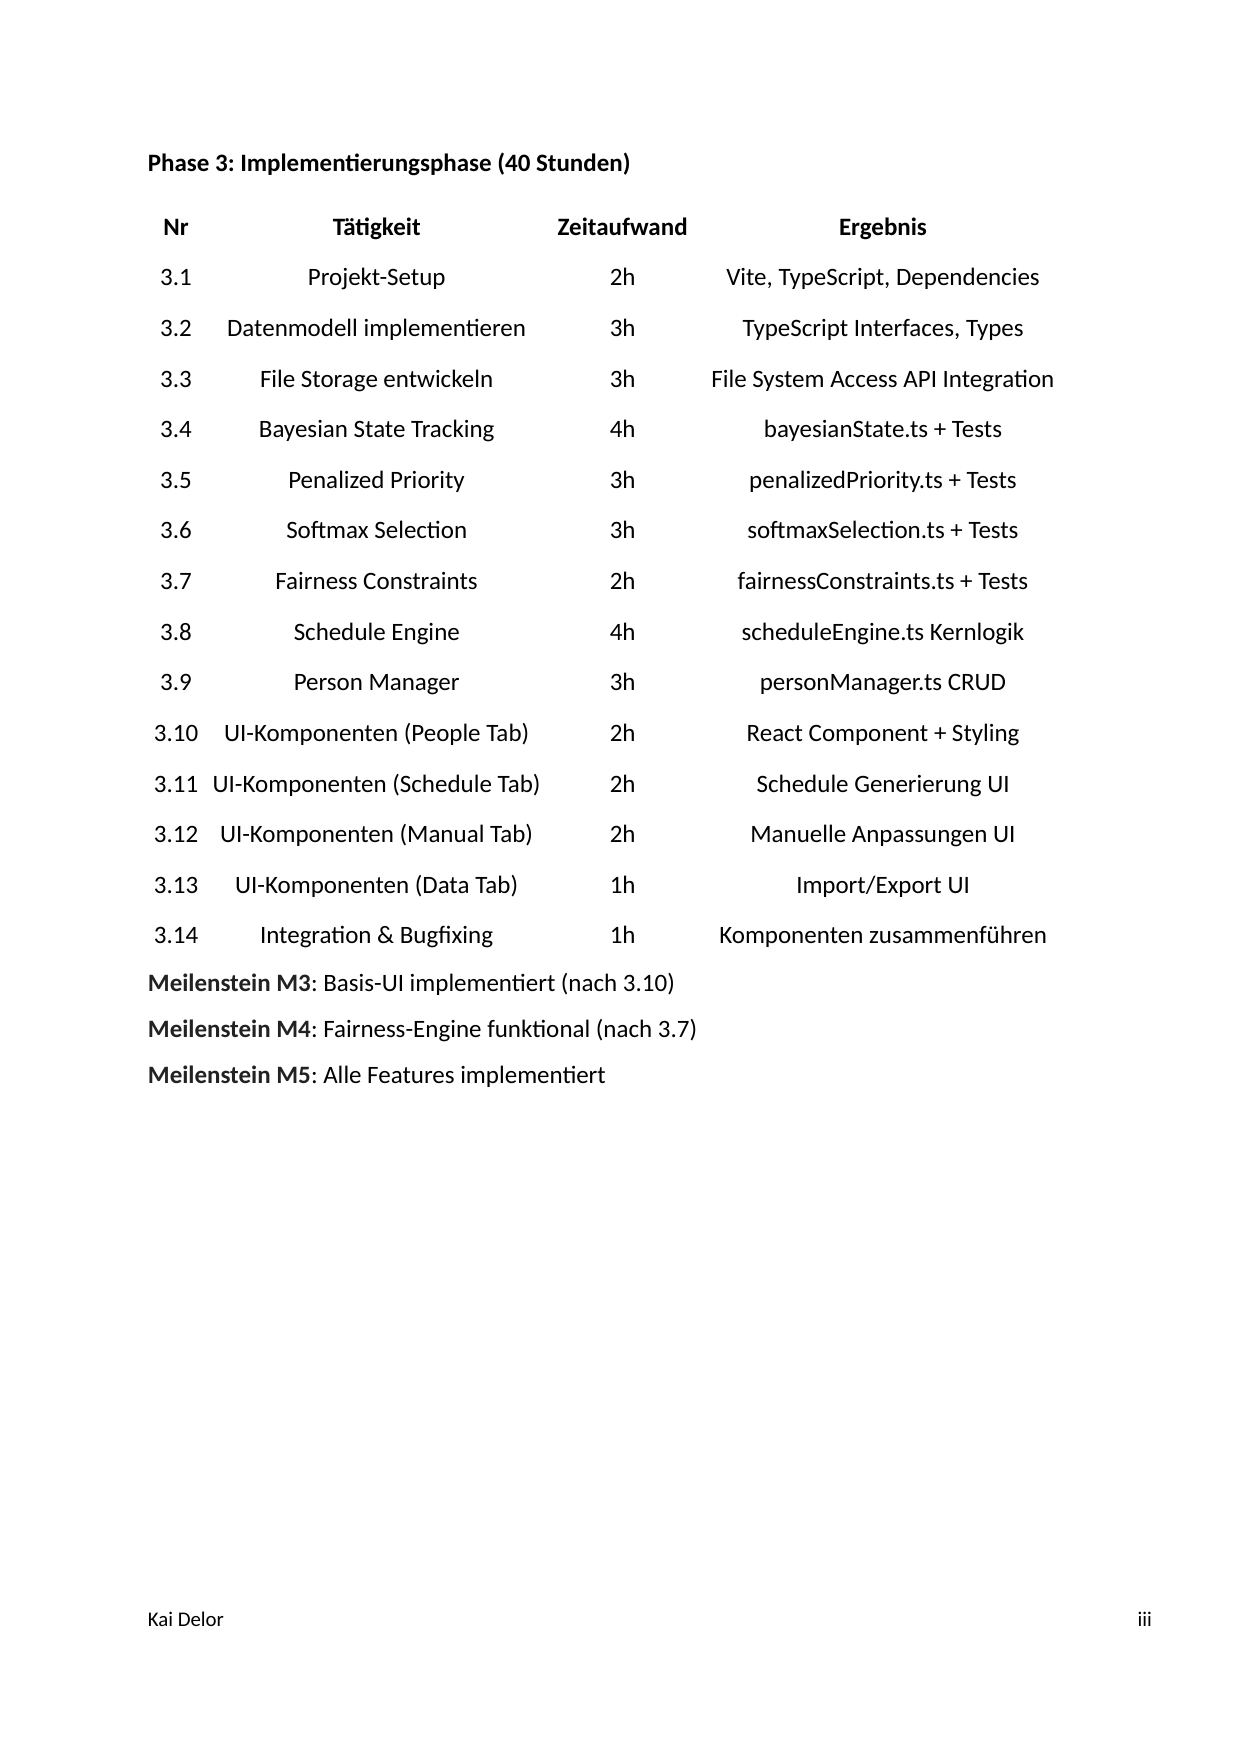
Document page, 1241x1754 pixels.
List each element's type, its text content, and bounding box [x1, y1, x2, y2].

table_cell Fairness Constraints [204, 562, 549, 613]
table_cell penalizedPriority.ts + Tests [696, 461, 1070, 512]
table_cell UI-Komponenten (Data Tab) [204, 866, 549, 917]
table_cell 3.8 [148, 613, 204, 663]
table_cell bayesianState.ts + Tests [696, 410, 1070, 461]
table_cell UI-Komponenten (Manual Tab) [204, 815, 549, 866]
table_cell Person Manager [204, 664, 549, 714]
table_cell 3.3 [148, 360, 204, 410]
table_cell softmaxSelection.ts + Tests [696, 512, 1070, 562]
table_cell 2h [549, 815, 696, 866]
table_cell personManager.ts CRUD [696, 664, 1070, 714]
table_cell 4h [549, 410, 696, 461]
table_cell 1h [549, 866, 696, 917]
table_cell 3.6 [148, 512, 204, 562]
table_cell 3h [549, 360, 696, 410]
table_cell 2h [549, 562, 696, 613]
table_cell scheduleEngine.ts Kernlogik [696, 613, 1070, 663]
table_cell Import/Export UI [696, 866, 1070, 917]
table_cell 1h [549, 917, 696, 967]
text Meilenstein M3: Basis-UI implementiert (nach 3.10) Meilenstein M4: Fairness-Engine funktional (nach 3.7) Meilenstein M5: Alle Features implementiert [148, 967, 1152, 1089]
table_cell fairnessConstraints.ts + Tests [696, 562, 1070, 613]
table_cell 3.13 [148, 866, 204, 917]
table_cell 3.7 [148, 562, 204, 613]
table_cell 3.10 [148, 714, 204, 765]
table_cell Projekt-Setup [204, 259, 549, 309]
table_cell Datenmodell implementieren [204, 309, 549, 360]
table_cell 3.2 [148, 309, 204, 360]
table_cell TypeScript Interfaces, Types [696, 309, 1070, 360]
table_cell Manuelle Anpassungen UI [696, 815, 1070, 866]
table_cell 3.5 [148, 461, 204, 512]
table_cell 3.9 [148, 664, 204, 714]
table_cell 3.1 [148, 259, 204, 309]
table_cell 3.12 [148, 815, 204, 866]
table_cell React Component + Styling [696, 714, 1070, 765]
table_cell 2h [549, 714, 696, 765]
table_cell Bayesian State Tracking [204, 410, 549, 461]
table_cell 3h [549, 461, 696, 512]
table_cell Schedule Generierung UI [696, 765, 1070, 815]
table_header Zeitaufwand [549, 208, 696, 258]
table_cell 3h [549, 664, 696, 714]
table_cell File System Access API Integration [696, 360, 1070, 410]
table_cell UI-Komponenten (People Tab) [204, 714, 549, 765]
table_cell 4h [549, 613, 696, 663]
text Phase 3: Implementierungsphase (40 Stunden) [148, 148, 1152, 178]
table_cell 3h [549, 512, 696, 562]
table_header Tätigkeit [204, 208, 549, 258]
table_header Ergebnis [696, 208, 1070, 258]
table_cell 3.14 [148, 917, 204, 967]
table_cell UI-Komponenten (Schedule Tab) [204, 765, 549, 815]
table_cell Integration & Bugfixing [204, 917, 549, 967]
table_cell File Storage entwickeln [204, 360, 549, 410]
table_cell Vite, TypeScript, Dependencies [696, 259, 1070, 309]
table_cell 3.4 [148, 410, 204, 461]
table_cell 3.11 [148, 765, 204, 815]
table_cell 2h [549, 765, 696, 815]
table_cell Penalized Priority [204, 461, 549, 512]
table_cell Komponenten zusammenführen [696, 917, 1070, 967]
table_header Nr [148, 208, 204, 258]
table_cell Softmax Selection [204, 512, 549, 562]
table_cell Schedule Engine [204, 613, 549, 663]
table_cell 2h [549, 259, 696, 309]
table_cell 3h [549, 309, 696, 360]
